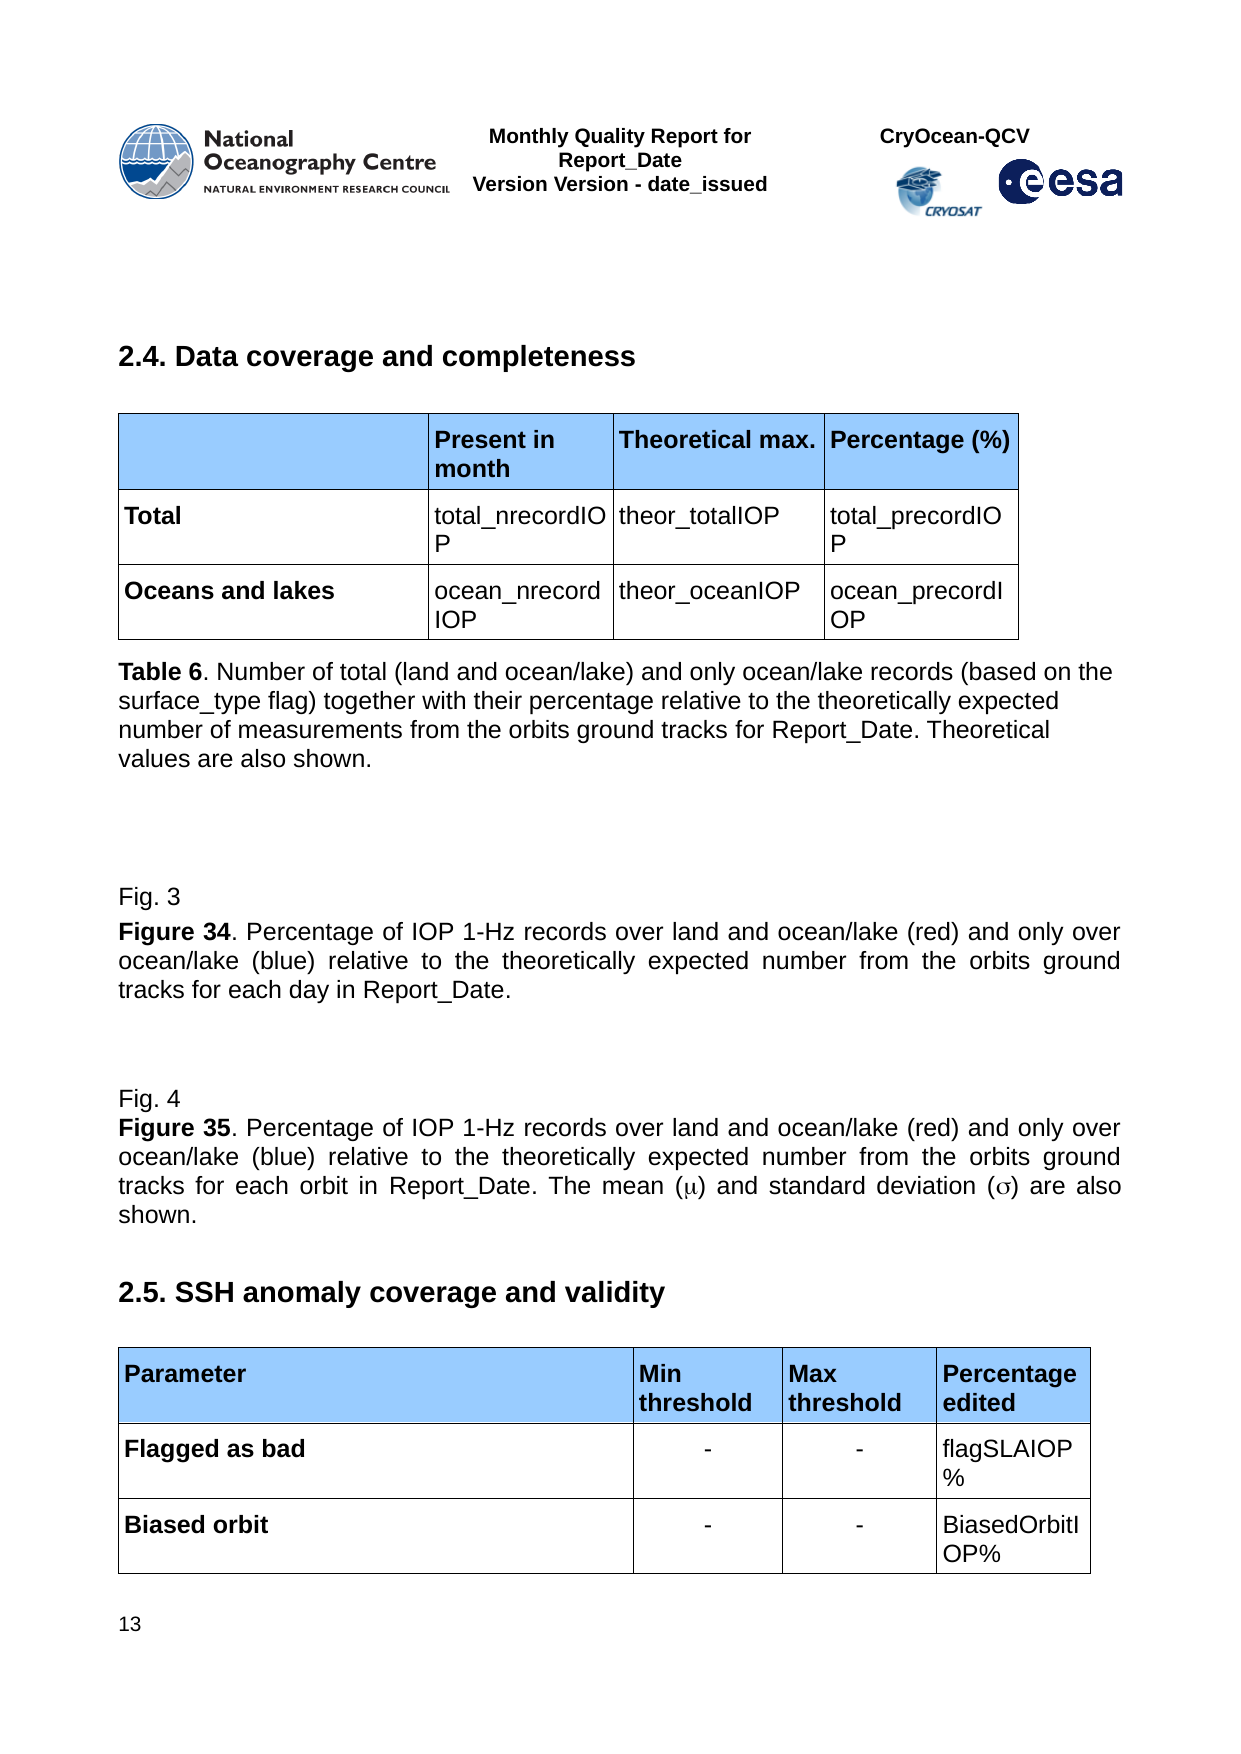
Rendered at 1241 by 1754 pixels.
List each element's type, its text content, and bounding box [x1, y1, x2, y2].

table_cell Oceans and lakes [119, 565, 428, 639]
table_cell Total [119, 490, 428, 564]
table_cell - [634, 1499, 782, 1573]
text Fig. 4 [118, 1084, 1122, 1113]
table_header Theoretical max. [614, 414, 824, 489]
table_cell theor_oceanIOP [614, 565, 824, 639]
table_cell - [783, 1424, 936, 1498]
text Fig. 3 [118, 882, 1122, 911]
table_cell Biased orbit [119, 1499, 633, 1573]
table_cell total_precordIOP [825, 490, 1018, 564]
table_header Min threshold [634, 1348, 782, 1422]
table_header Parameter [119, 1348, 633, 1422]
table_cell theor_totalIOP [614, 490, 824, 564]
table_cell BiasedOrbitIOP% [937, 1499, 1090, 1573]
table_header Percentage edited [937, 1348, 1090, 1422]
table_header [119, 414, 428, 489]
text 2.4. Data coverage and completeness [118, 339, 1122, 372]
table_cell ocean_nrecordIOP [429, 565, 613, 639]
text Figure 35. Percentage of IOP 1-Hz records over land and ocean/lake (red) and only over ocean/lake (blue) relative to the theoretically expected number from the orbits ground tracks for each orbit in Report_Date. The mean (μ) and standard deviation (σ) are also shown. [118, 1113, 1122, 1228]
table_header Max threshold [783, 1348, 936, 1422]
table_cell Flagged as bad [119, 1424, 633, 1498]
table_cell ocean_precordIOP [825, 565, 1018, 639]
table_cell flagSLAIOP% [937, 1424, 1090, 1498]
text Table 6. Number of total (land and ocean/lake) and only ocean/lake records (based on the surface_type flag) together with their percentage relative to the theoretically expected number of measurements from the orbits ground tracks for Report_Date. Theoretical values are also shown. [118, 657, 1122, 772]
text Figure 34. Percentage of IOP 1-Hz records over land and ocean/lake (red) and only over ocean/lake (blue) relative to the theoretically expected number from the orbits ground tracks for each day in Report_Date. [118, 917, 1122, 1003]
table_cell - [634, 1424, 782, 1498]
picture [876, 159, 1123, 224]
text 2.5. SSH anomaly coverage and validity [118, 1275, 1122, 1308]
table_header Present in month [429, 414, 613, 489]
table_cell total_nrecordIOP [429, 490, 613, 564]
table_cell - [783, 1499, 936, 1573]
table_header Percentage (%) [825, 414, 1018, 489]
